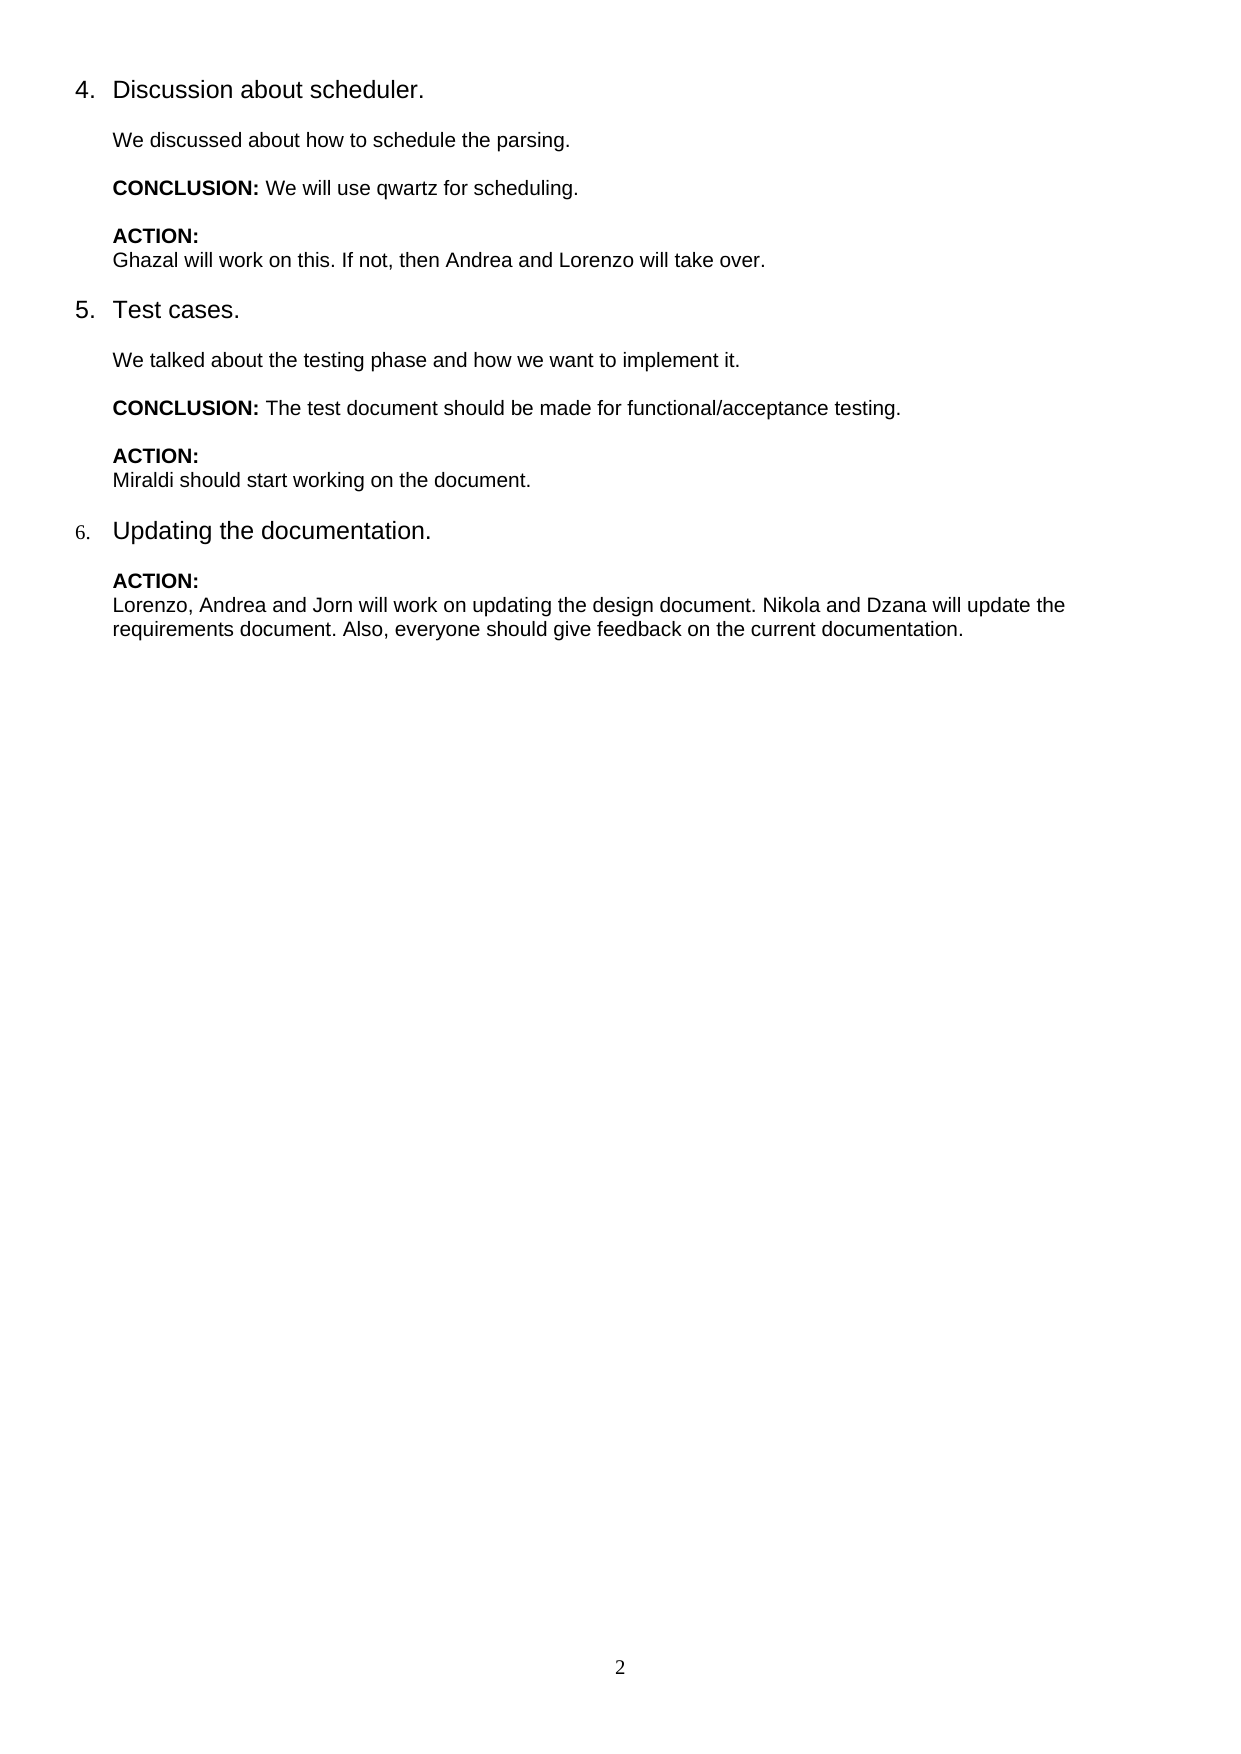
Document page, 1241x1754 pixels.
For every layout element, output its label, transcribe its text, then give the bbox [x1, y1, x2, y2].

text Lorenzo, Andrea and Jorn will work on updating the design document. Nikola and Dzana will update the requirements document. Also, everyone should give feedback on the current documentation. [112, 593, 1165, 641]
text Ghazal will work on this. If not, then Andrea and Lorenzo will take over. [112, 248, 1165, 272]
text We discussed about how to schedule the parsing. [112, 128, 1165, 152]
text ACTION: [112, 569, 1165, 593]
list Updating the documentation. [75, 516, 1165, 545]
text We talked about the testing phase and how we want to implement it. [112, 348, 1165, 372]
list Test cases. [75, 296, 1165, 324]
text CONCLUSION: We will use qwartz for scheduling. [112, 176, 1165, 200]
text ACTION: [112, 444, 1165, 468]
text CONCLUSION: The test document should be made for functional/acceptance testing. [112, 396, 1165, 420]
text ACTION: [112, 224, 1165, 248]
text Miraldi should start working on the document. [112, 468, 1165, 492]
list Discussion about scheduler. [75, 75, 1165, 104]
